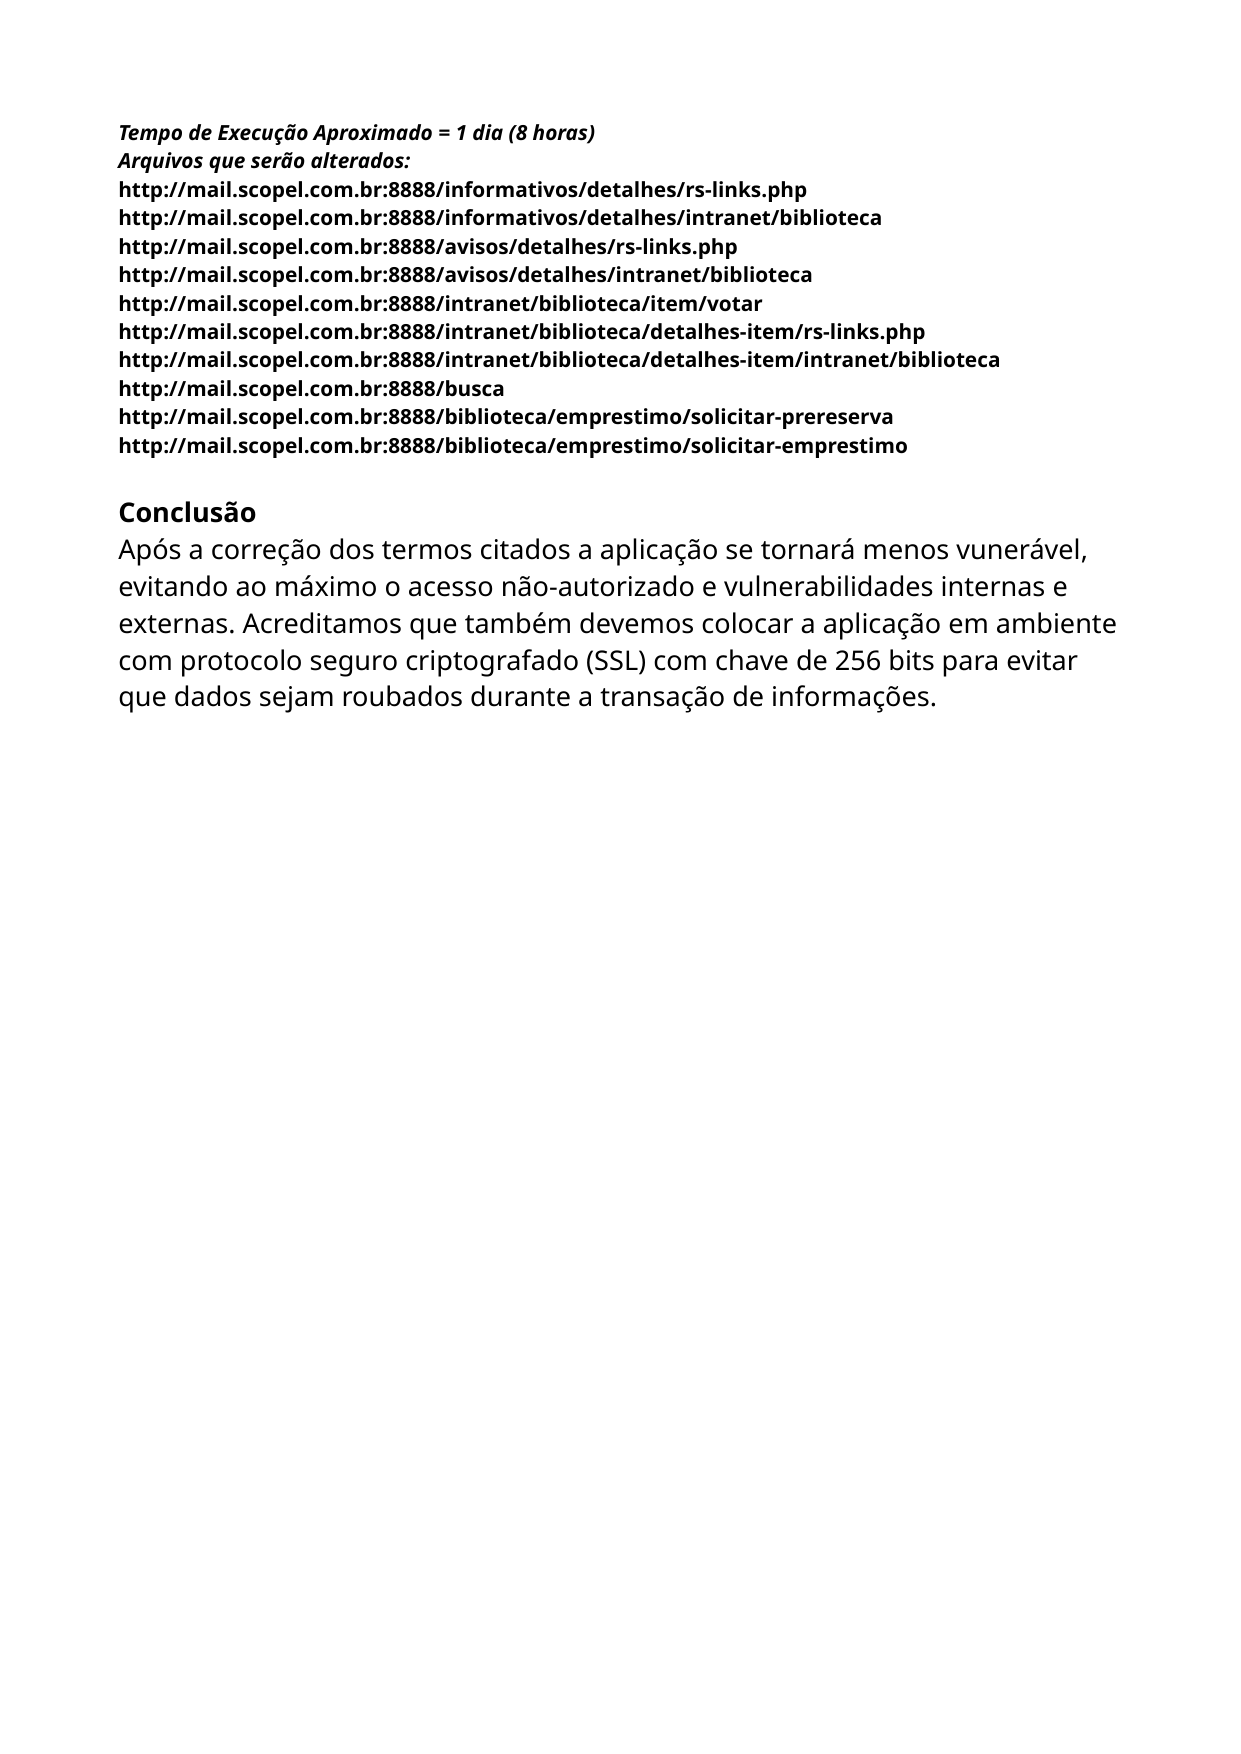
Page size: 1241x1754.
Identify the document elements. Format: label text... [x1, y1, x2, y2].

text http://mail.scopel.com.br:8888/intranet/biblioteca/detalhes-item/rs-links.php [118, 317, 1122, 346]
text http://mail.scopel.com.br:8888/avisos/detalhes/rs-links.php [118, 232, 1122, 260]
text http://mail.scopel.com.br:8888/avisos/detalhes/intranet/biblioteca [118, 260, 1122, 289]
text http://mail.scopel.com.br:8888/intranet/biblioteca/item/votar [118, 289, 1122, 317]
text Arquivos que serão alterados: [118, 147, 1122, 175]
text Após a correção dos termos citados a aplicação se tornará menos vunerável, evitando ao máximo o acesso não-autorizado e vulnerabilidades internas e externas. Acreditamos que também devemos colocar a aplicação em ambiente com protocolo seguro criptografado (SSL) com chave de 256 bits para evitar que dados sejam roubados durante a transação de informações. [118, 530, 1122, 715]
text http://mail.scopel.com.br:8888/intranet/biblioteca/detalhes-item/intranet/biblioteca [118, 346, 1122, 374]
text http://mail.scopel.com.br:8888/biblioteca/emprestimo/solicitar-prereserva [118, 402, 1122, 431]
text http://mail.scopel.com.br:8888/informativos/detalhes/intranet/biblioteca [118, 203, 1122, 232]
text Conclusão [118, 493, 1122, 530]
text http://mail.scopel.com.br:8888/busca [118, 374, 1122, 402]
text Tempo de Execução Aproximado = 1 dia (8 horas) [118, 118, 1122, 147]
text http://mail.scopel.com.br:8888/informativos/detalhes/rs-links.php [118, 175, 1122, 203]
text http://mail.scopel.com.br:8888/biblioteca/emprestimo/solicitar-emprestimo [118, 431, 1122, 459]
